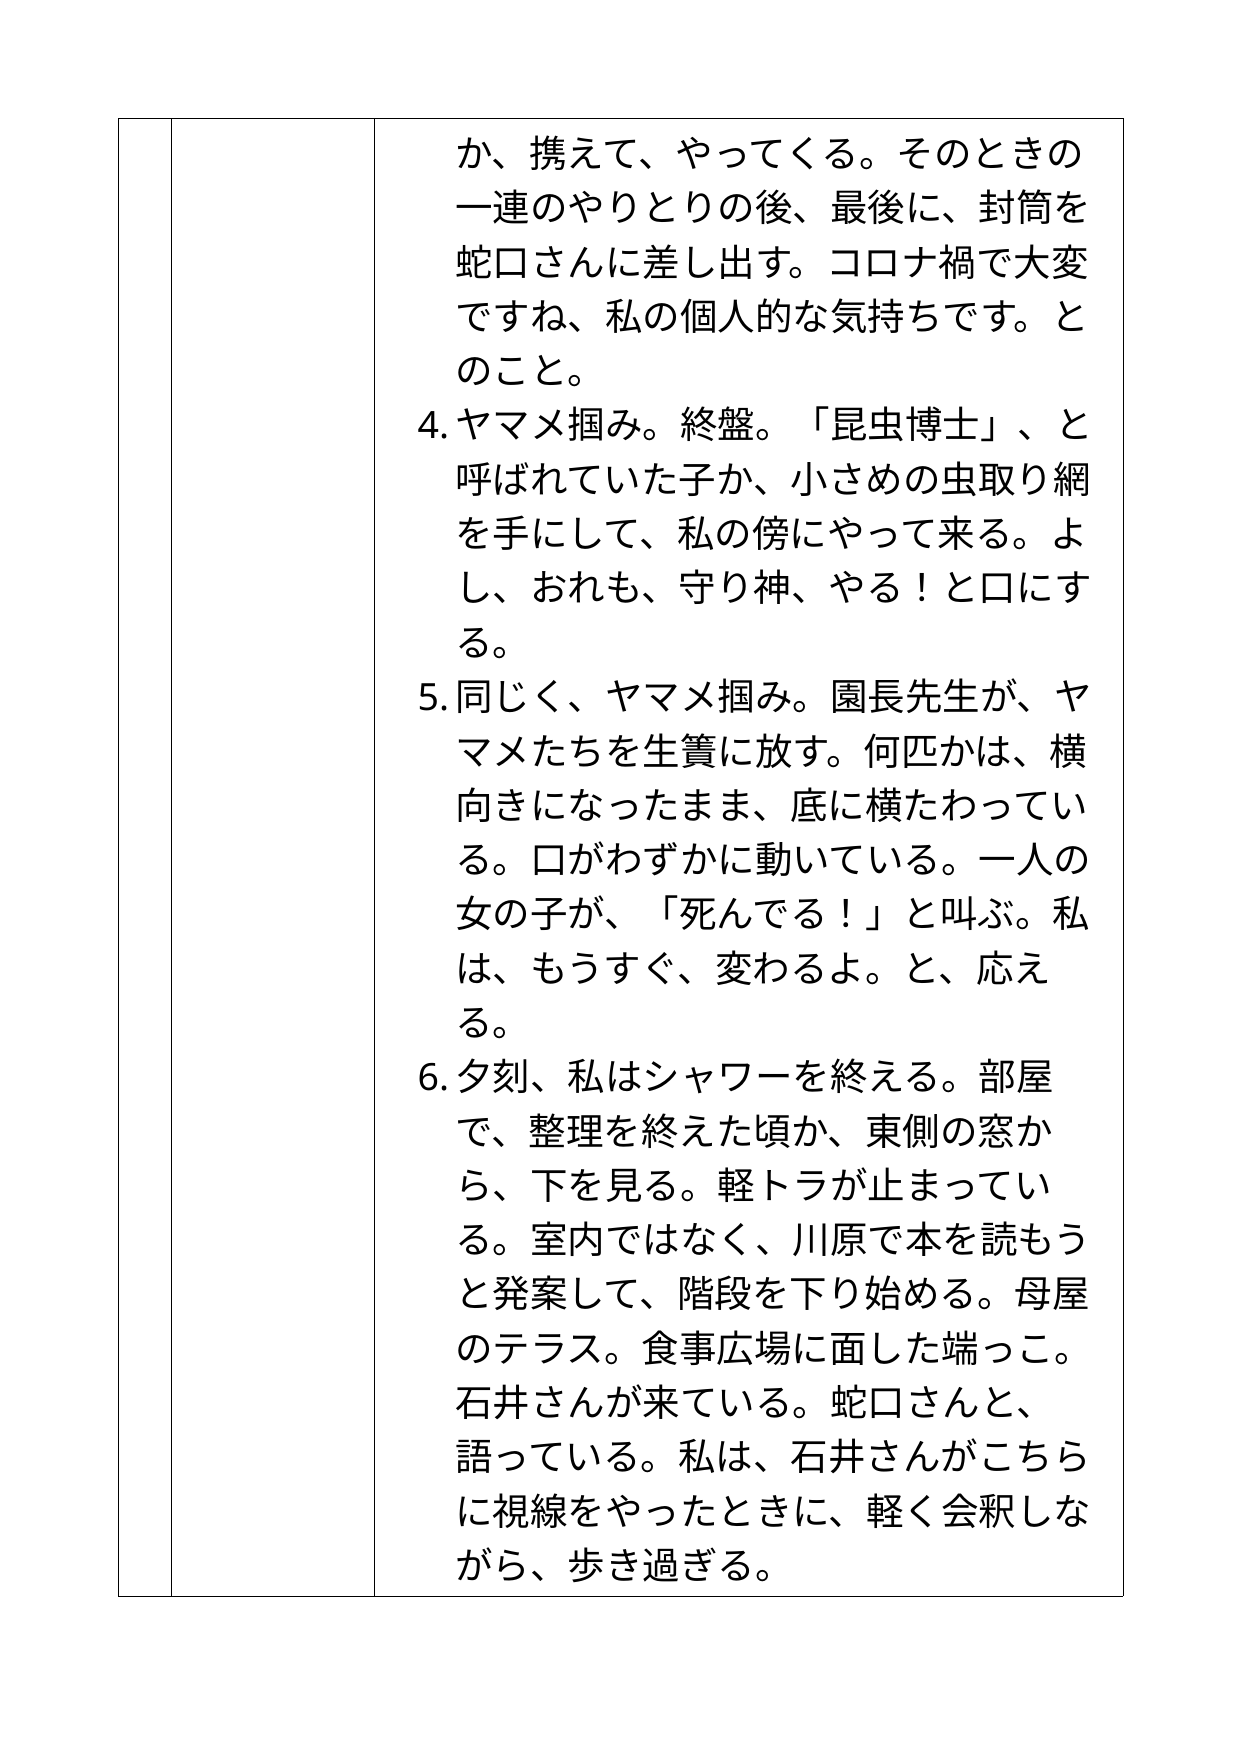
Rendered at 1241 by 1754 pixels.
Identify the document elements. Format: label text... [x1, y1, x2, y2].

table_cell か、携えて、やってくる。そのときの一連のやりとりの後、最後に、封筒を蛇口さんに差し出す。コロナ禍で大変ですね、私の個人的な気持ちです。とのこと。 ヤマメ掴み。終盤。「昆虫博士」、と呼ばれていた子か、小さめの虫取り網を手にして、私の傍にやって来る。よし、おれも、守り神、やる！と口にする。 同じく、ヤマメ掴み。園長先生が、ヤマメたちを生簀に放す。何匹かは、横向きになったまま、底に横たわっている。口がわずかに動いている。一人の女の子が、「死んでる！」と叫ぶ。私は、もうすぐ、変わるよ。と、応える。 夕刻、私はシャワーを終える。部屋で、整理を終えた頃か、東側の窓から、下を見る。軽トラが止まっている。室内ではなく、川原で本を読もうと発案して、階段を下り始める。母屋のテラス。食事広場に面した端っこ。石井さんが来ている。蛇口さんと、語っている。私は、石井さんがこちらに視線をやったときに、軽く会釈しながら、歩き過ぎる。 [375, 119, 1123, 1596]
table_cell [119, 119, 171, 1596]
table_cell [172, 119, 374, 1596]
